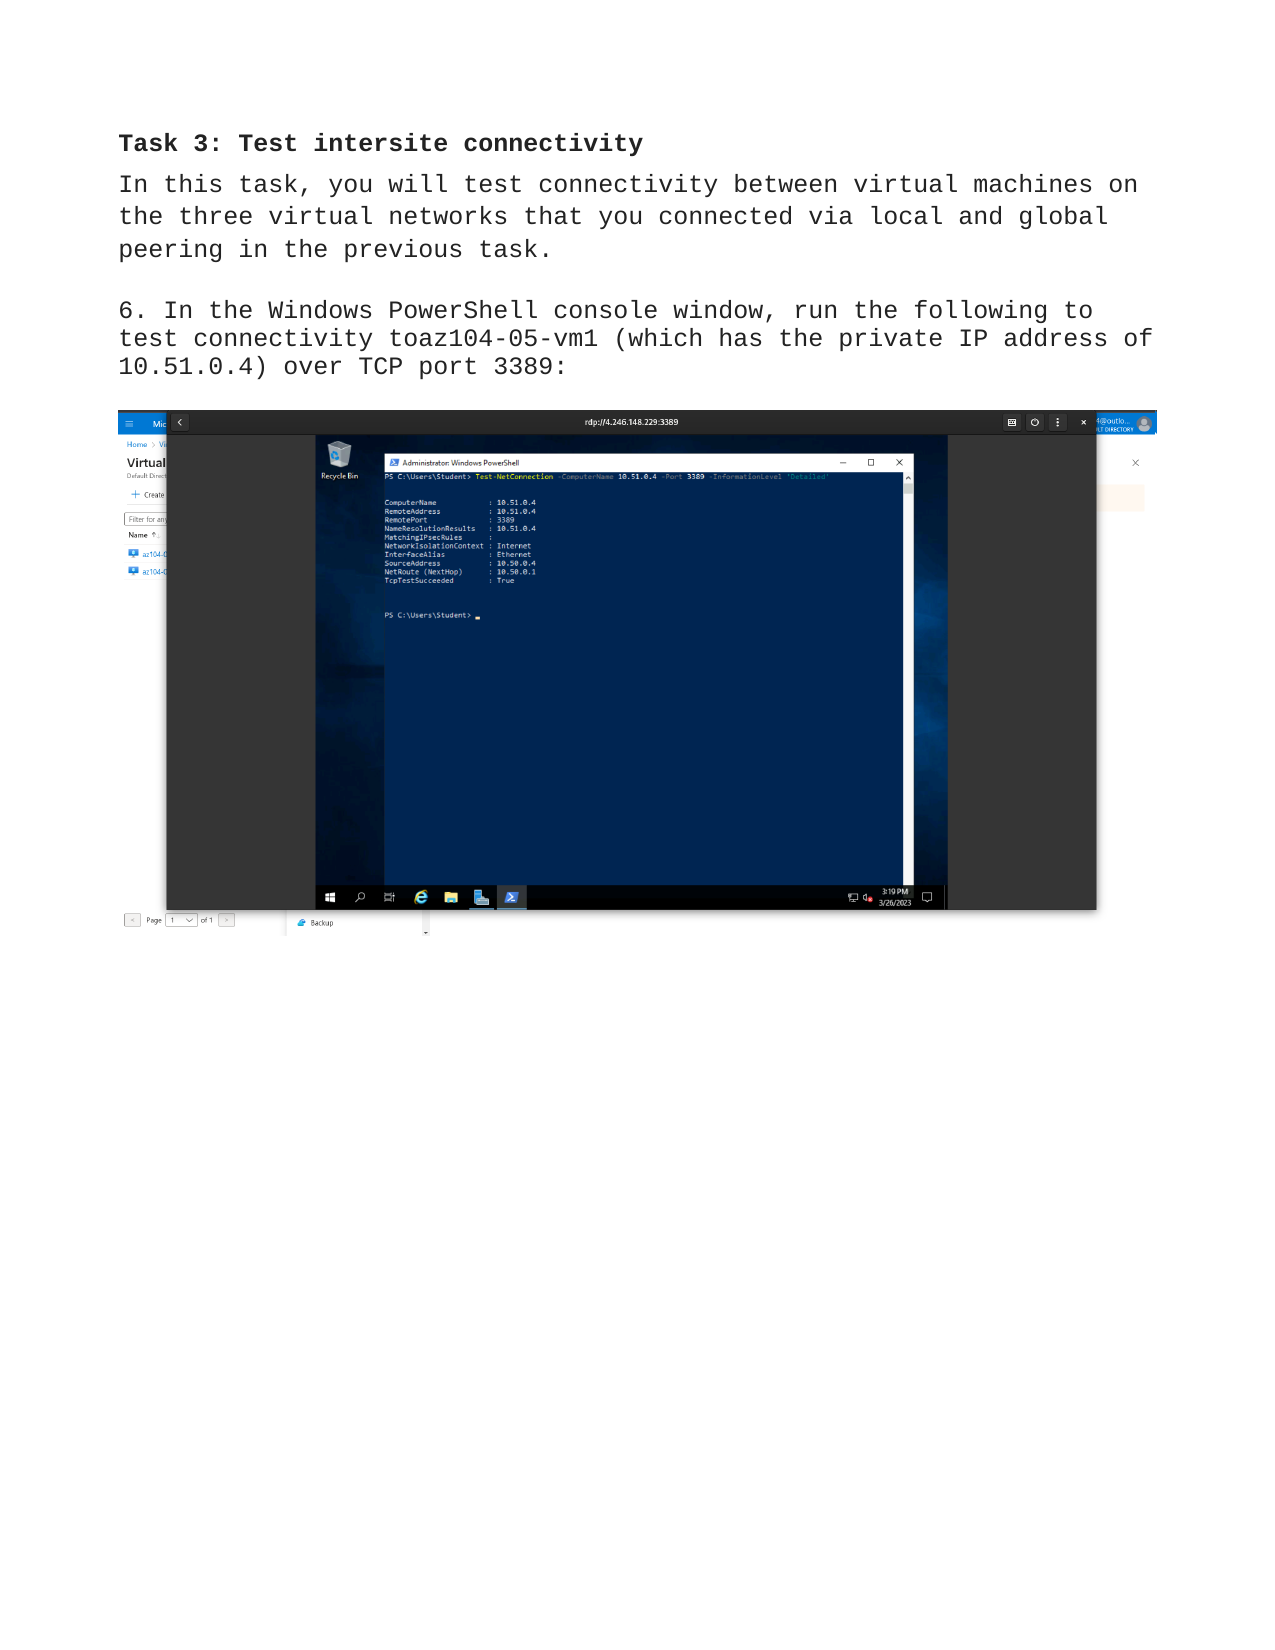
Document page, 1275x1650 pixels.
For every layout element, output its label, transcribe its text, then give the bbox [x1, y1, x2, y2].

subtitle Task 3: Test intersite connectivity [118, 131, 1157, 159]
picture [118, 410, 1157, 936]
text 6. In the Windows PowerShell console window, run the following to test connectivity toaz104-05-vm1 (which has the private IP address of 10.51.0.4) over TCP port 3389: [118, 297, 1157, 382]
text In this task, you will test connectivity between virtual machines on the three virtual networks that you connected via local and global peering in the previous task. [118, 171, 1157, 265]
